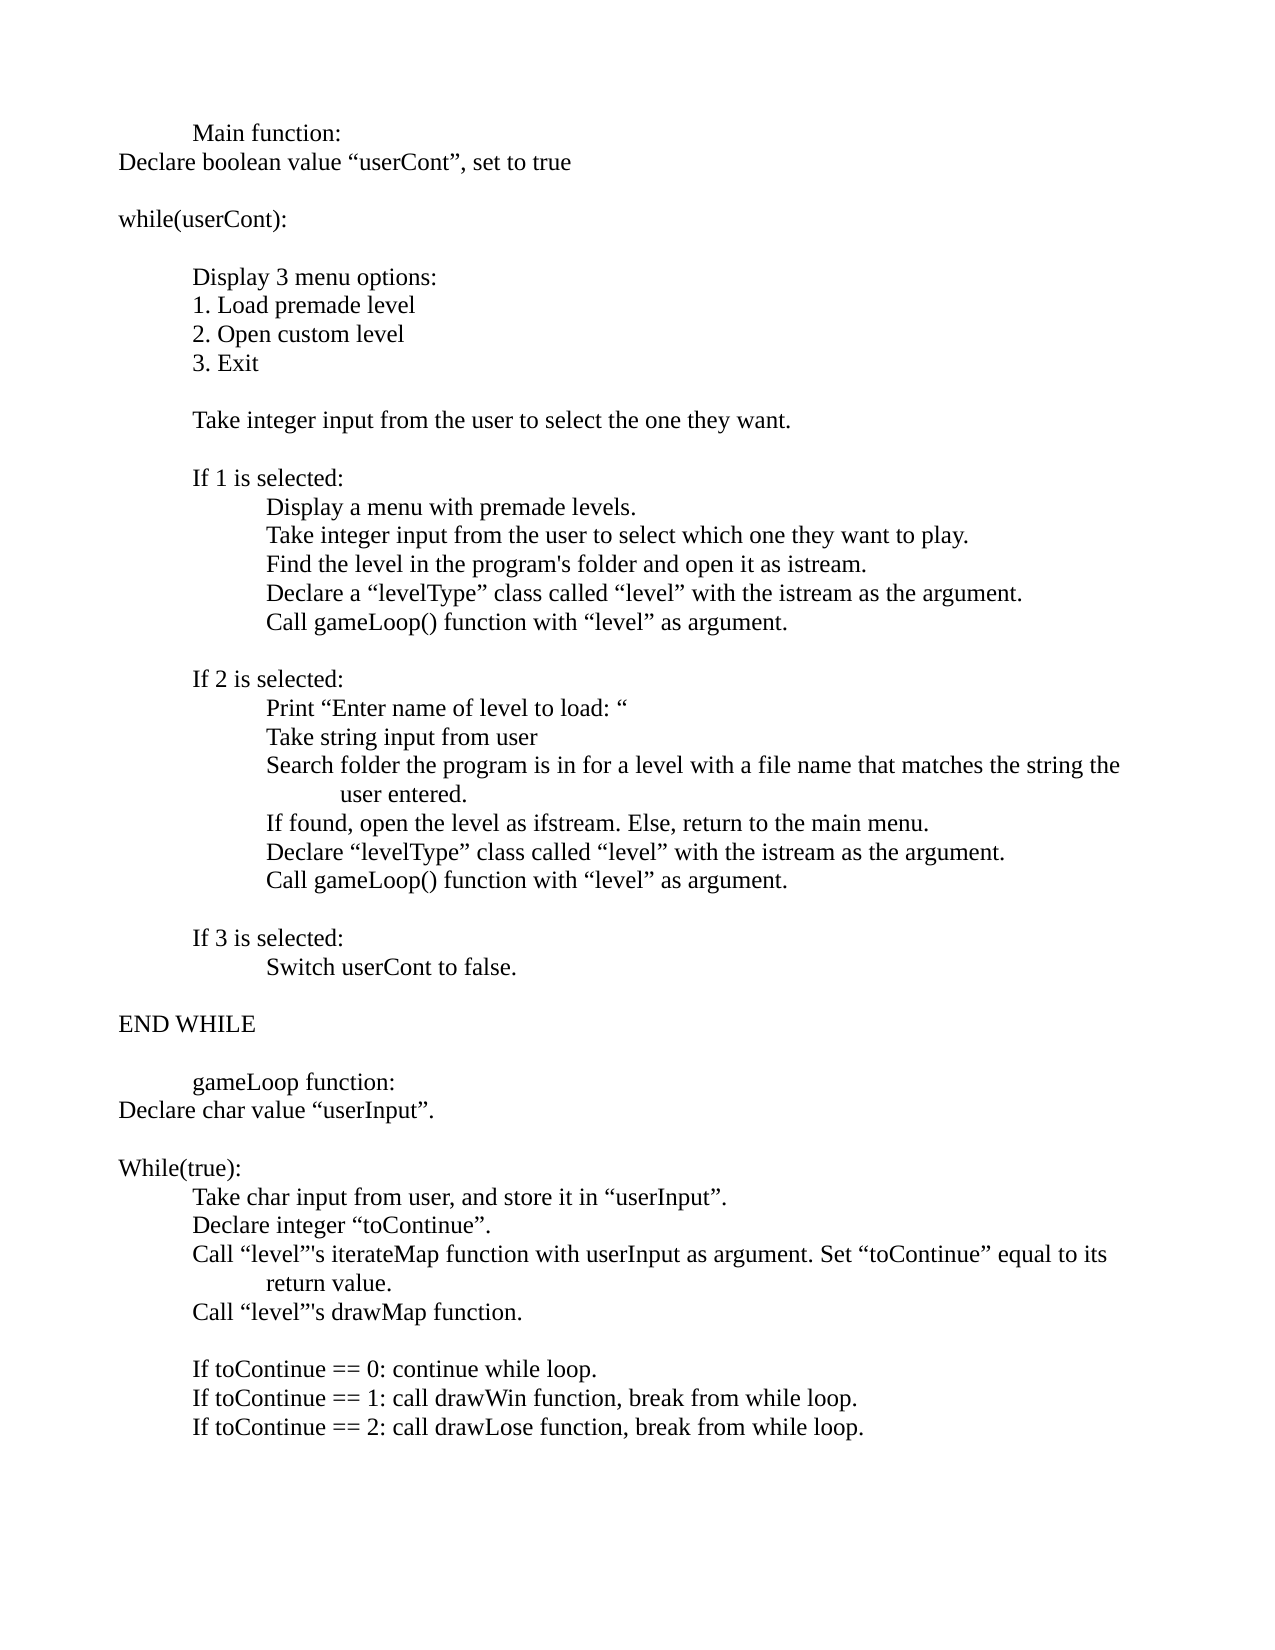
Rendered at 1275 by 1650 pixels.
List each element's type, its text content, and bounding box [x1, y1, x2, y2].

text Take integer input from the user to select which one they want to play. [118, 521, 1157, 549]
text Call “level”'s drawMap function. [118, 1297, 1157, 1326]
text Declare boolean value “userCont”, set to true [118, 147, 1157, 176]
text Declare integer “toContinue”. [118, 1211, 1157, 1239]
text while(userCont): [118, 204, 1157, 233]
text Declare “levelType” class called “level” with the istream as the argument. [118, 837, 1157, 866]
text Declare a “levelType” class called “level” with the istream as the argument. [118, 578, 1157, 607]
text Call gameLoop() function with “level” as argument. [118, 607, 1157, 636]
text Search folder the program is in for a level with a file name that matches the string the user entered. [118, 751, 1157, 808]
text Take integer input from the user to select the one they want. [118, 406, 1157, 434]
text Print “Enter name of level to load: “ [118, 693, 1157, 722]
text Switch userCont to false. [118, 952, 1157, 981]
text 3. Exit [118, 348, 1157, 377]
text Find the level in the program's folder and open it as istream. [118, 549, 1157, 578]
text If found, open the level as ifstream. Else, return to the main menu. [118, 808, 1157, 837]
text 2. Open custom level [118, 319, 1157, 348]
text While(true): [118, 1153, 1157, 1182]
text gameLoop function: [118, 1067, 1157, 1096]
text Display a menu with premade levels. [118, 492, 1157, 521]
text Main function: [118, 118, 1157, 147]
text Call “level”'s iterateMap function with userInput as argument. Set “toContinue” equal to its return value. [118, 1239, 1157, 1297]
text If toContinue == 0: continue while loop. [118, 1354, 1157, 1383]
text If 3 is selected: [118, 923, 1157, 952]
text Display 3 menu options: [118, 262, 1157, 291]
text Take char input from user, and store it in “userInput”. [118, 1182, 1157, 1211]
text If 1 is selected: [118, 463, 1157, 492]
text If toContinue == 2: call drawLose function, break from while loop. [118, 1412, 1157, 1441]
text If 2 is selected: [118, 664, 1157, 693]
text 1. Load premade level [118, 291, 1157, 319]
text Call gameLoop() function with “level” as argument. [118, 866, 1157, 894]
text Declare char value “userInput”. [118, 1096, 1157, 1124]
text Take string input from user [118, 722, 1157, 751]
text If toContinue == 1: call drawWin function, break from while loop. [118, 1383, 1157, 1412]
text END WHILE [118, 1009, 1157, 1038]
